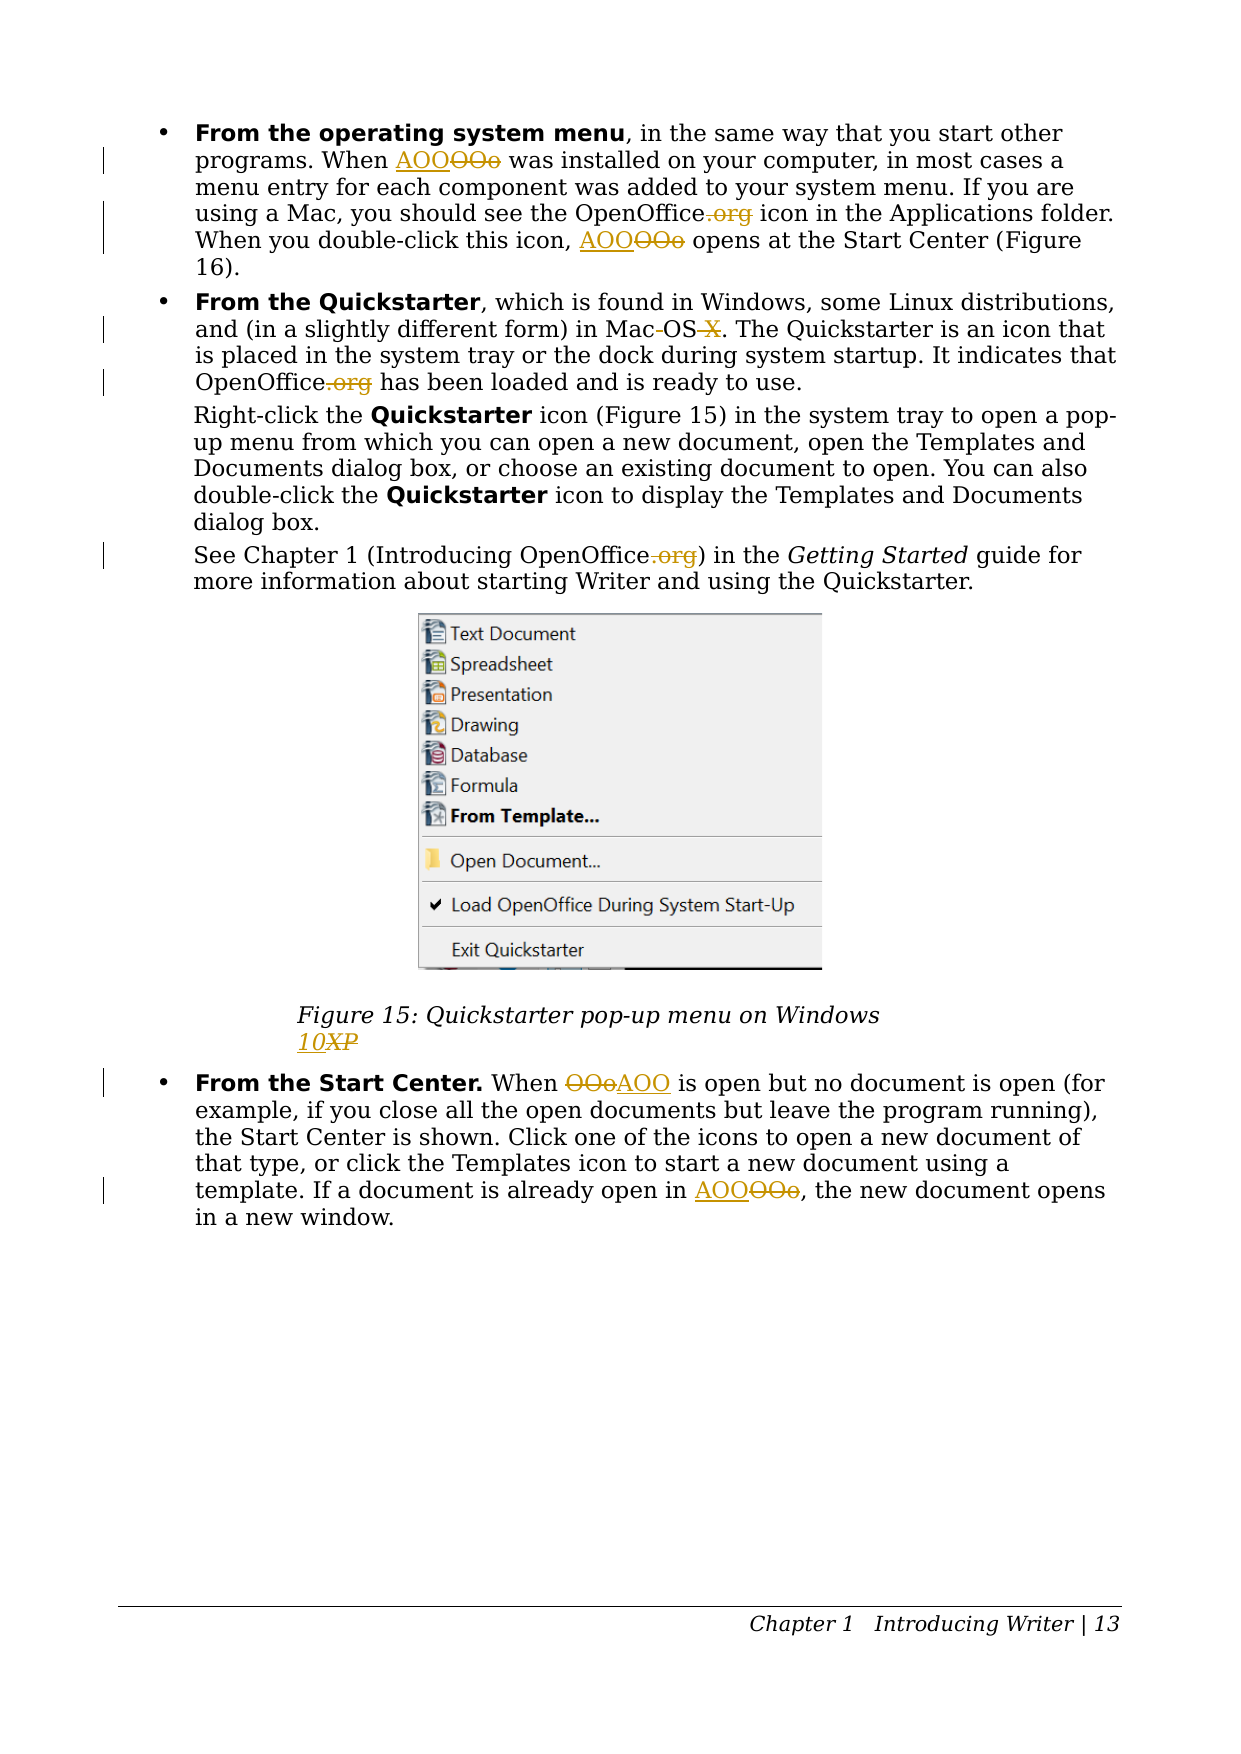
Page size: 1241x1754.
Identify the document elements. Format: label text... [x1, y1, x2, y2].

list Right-click the Quickstarter icon (Figure 15) in the system tray to open a pop-up menu from which you can open a new document, open the Templates and Documents dialog box, or choose an existing document to open. You can also double-click the Quickstarter icon to display the Templates and Documents dialog box. [193, 402, 1122, 536]
picture [418, 613, 823, 970]
list From the operating system menu, in the same way that you start other programs. When AOO was installed on your computer, in most cases a menu entry for each component was added to your system menu. If you are using a Mac, you should see the OpenOffice icon in the Applications folder. When you double-click this icon, AOO opens at the Start Center (Figure 16). [156, 118, 1122, 281]
list From the Start Center. When AOO is open but no document is open (for example, if you close all the open documents but leave the program running), the Start Center is shown. Click one of the icons to open a new document of that type, or click the Templates icon to start a new document using a template. If a document is already open in AOO, the new document opens in a new window. [156, 1068, 1122, 1231]
list From the Quickstarter, which is found in Windows, some Linux distributions, and (in a slightly different form) in MacOS. The Quickstarter is an icon that is placed in the system tray or the dock during system startup. It indicates that OpenOffice has been loaded and is ready to use. [156, 287, 1122, 396]
text Figure 15: Quickstarter pop-up menu on Windows 10 [297, 1002, 943, 1056]
list See Chapter 1 (Introducing OpenOffice) in the Getting Started guide for more information about starting Writer and using the Quickstarter. [193, 542, 1122, 595]
